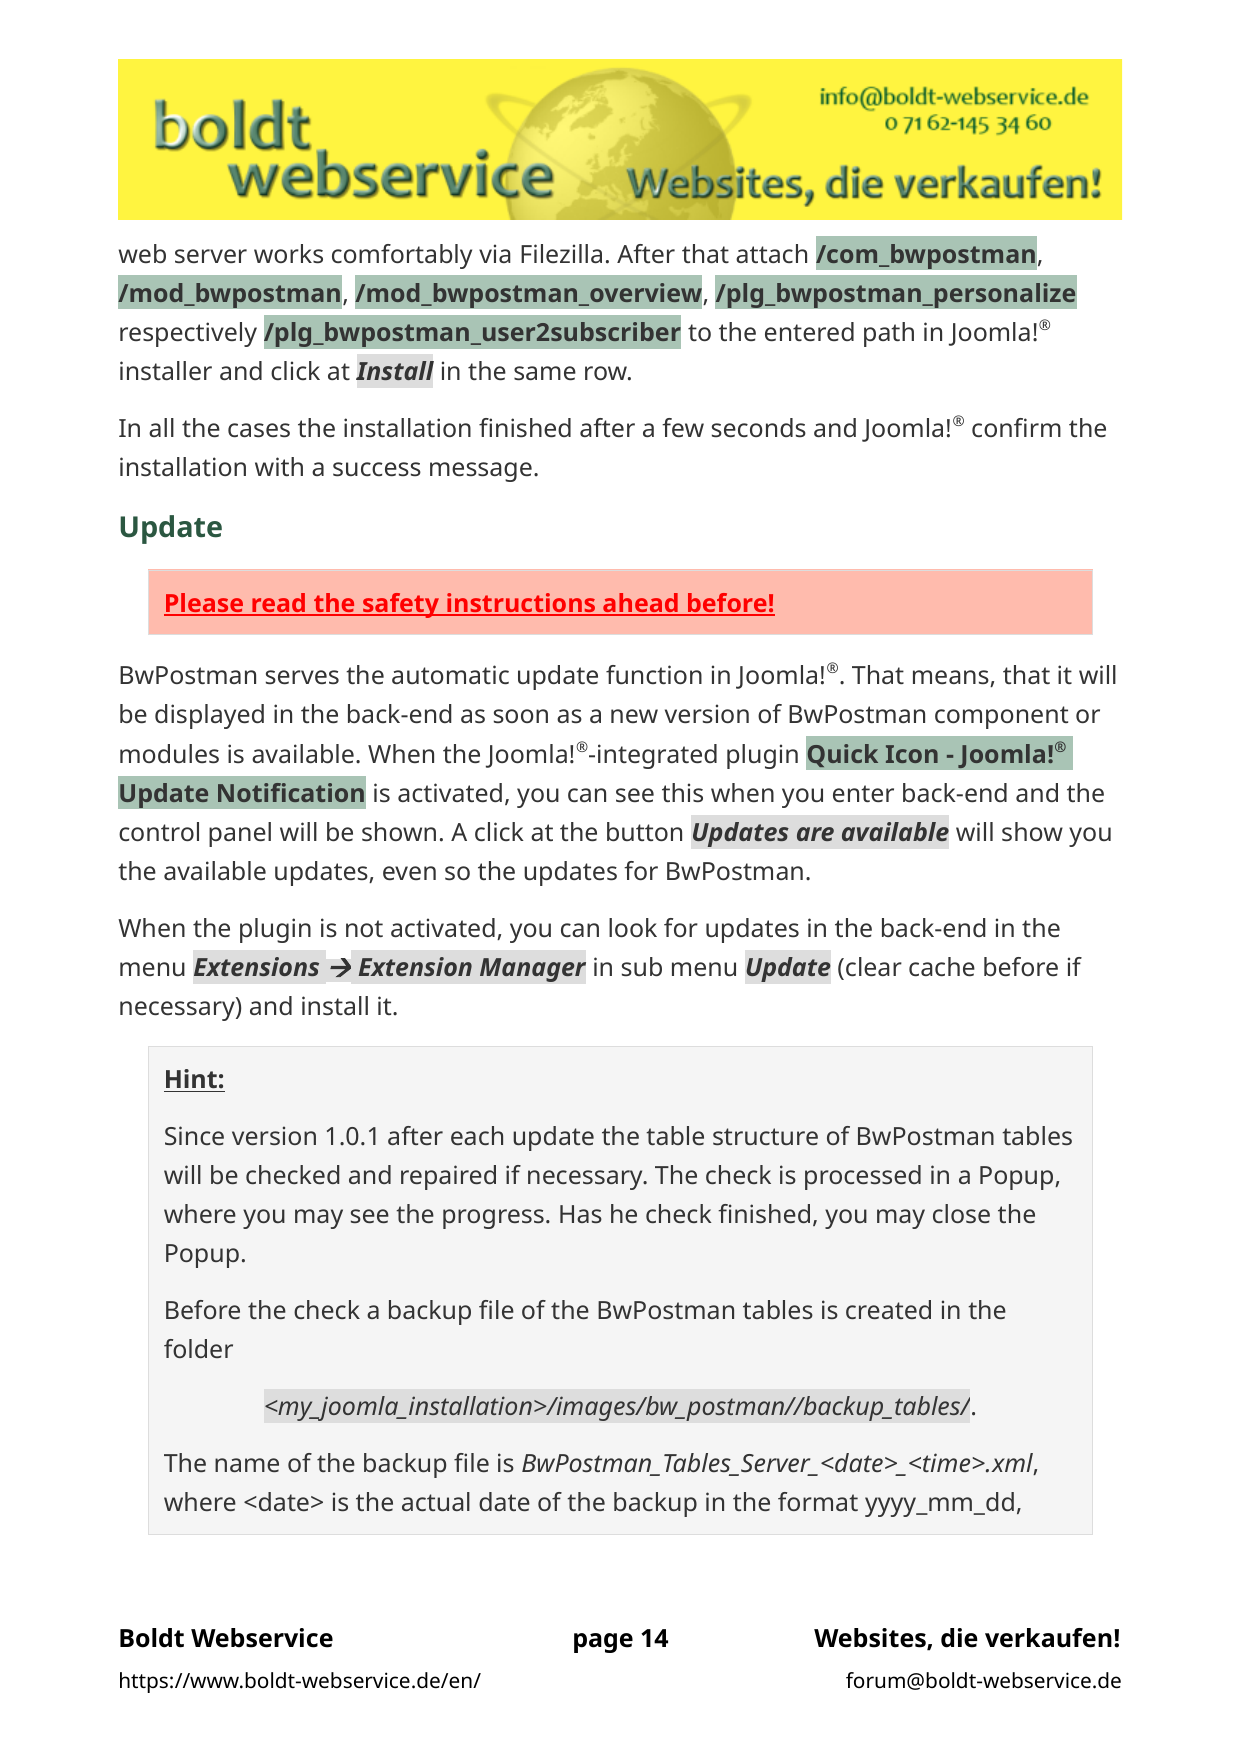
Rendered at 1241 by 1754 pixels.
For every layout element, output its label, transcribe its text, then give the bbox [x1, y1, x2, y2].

text web server works comfortably via Filezilla. After that attach /com_bwpostman, /mod_bwpostman, /mod_bwpostman_overview, /plg_bwpostman_personalize respectively /plg_bwpostman_user2subscriber to the entered path in Joomla!® installer and click at Install in the same row. [118, 236, 1122, 388]
text In all the cases the installation finished after a few seconds and Joomla!® confirm the installation with a success message. [118, 411, 1122, 484]
text Hint: [149, 1047, 1092, 1096]
text <my_joomla_installation>/images/bw_postman//backup_tables/. [149, 1373, 1092, 1423]
subtitle Update [118, 507, 1122, 546]
text Before the check a backup file of the BwPostman tables is created in the folder [149, 1277, 1092, 1366]
text BwPostman serves the automatic update function in Joomla!®. That means, that it will be displayed in the back-end as soon as a new version of BwPostman component or modules is available. When the Joomla!®-integrated plugin Quick Icon - Joomla!® Update Notification is activated, you can see this when you enter back-end and the control panel will be shown. A click at the button Updates are available will show you the available updates, even so the updates for BwPostman. [118, 658, 1122, 888]
picture [118, 59, 1123, 220]
text The name of the backup file is BwPostman_Tables_Server_<date>_<time>.xml, where <date> is the actual date of the backup in the format yyyy_mm_dd, [149, 1430, 1092, 1534]
text Since version 1.0.1 after each update the table structure of BwPostman tables will be checked and repaired if necessary. The check is processed in a Popup, where you may see the progress. Has he check finished, you may close the Popup. [149, 1103, 1092, 1270]
text When the plugin is not activated, you can look for updates in the back-end in the menu Extensions  Extension Manager in sub menu Update (clear cache before if necessary) and install it. [118, 911, 1122, 1023]
text Please read the safety instructions ahead before! [149, 571, 1092, 634]
